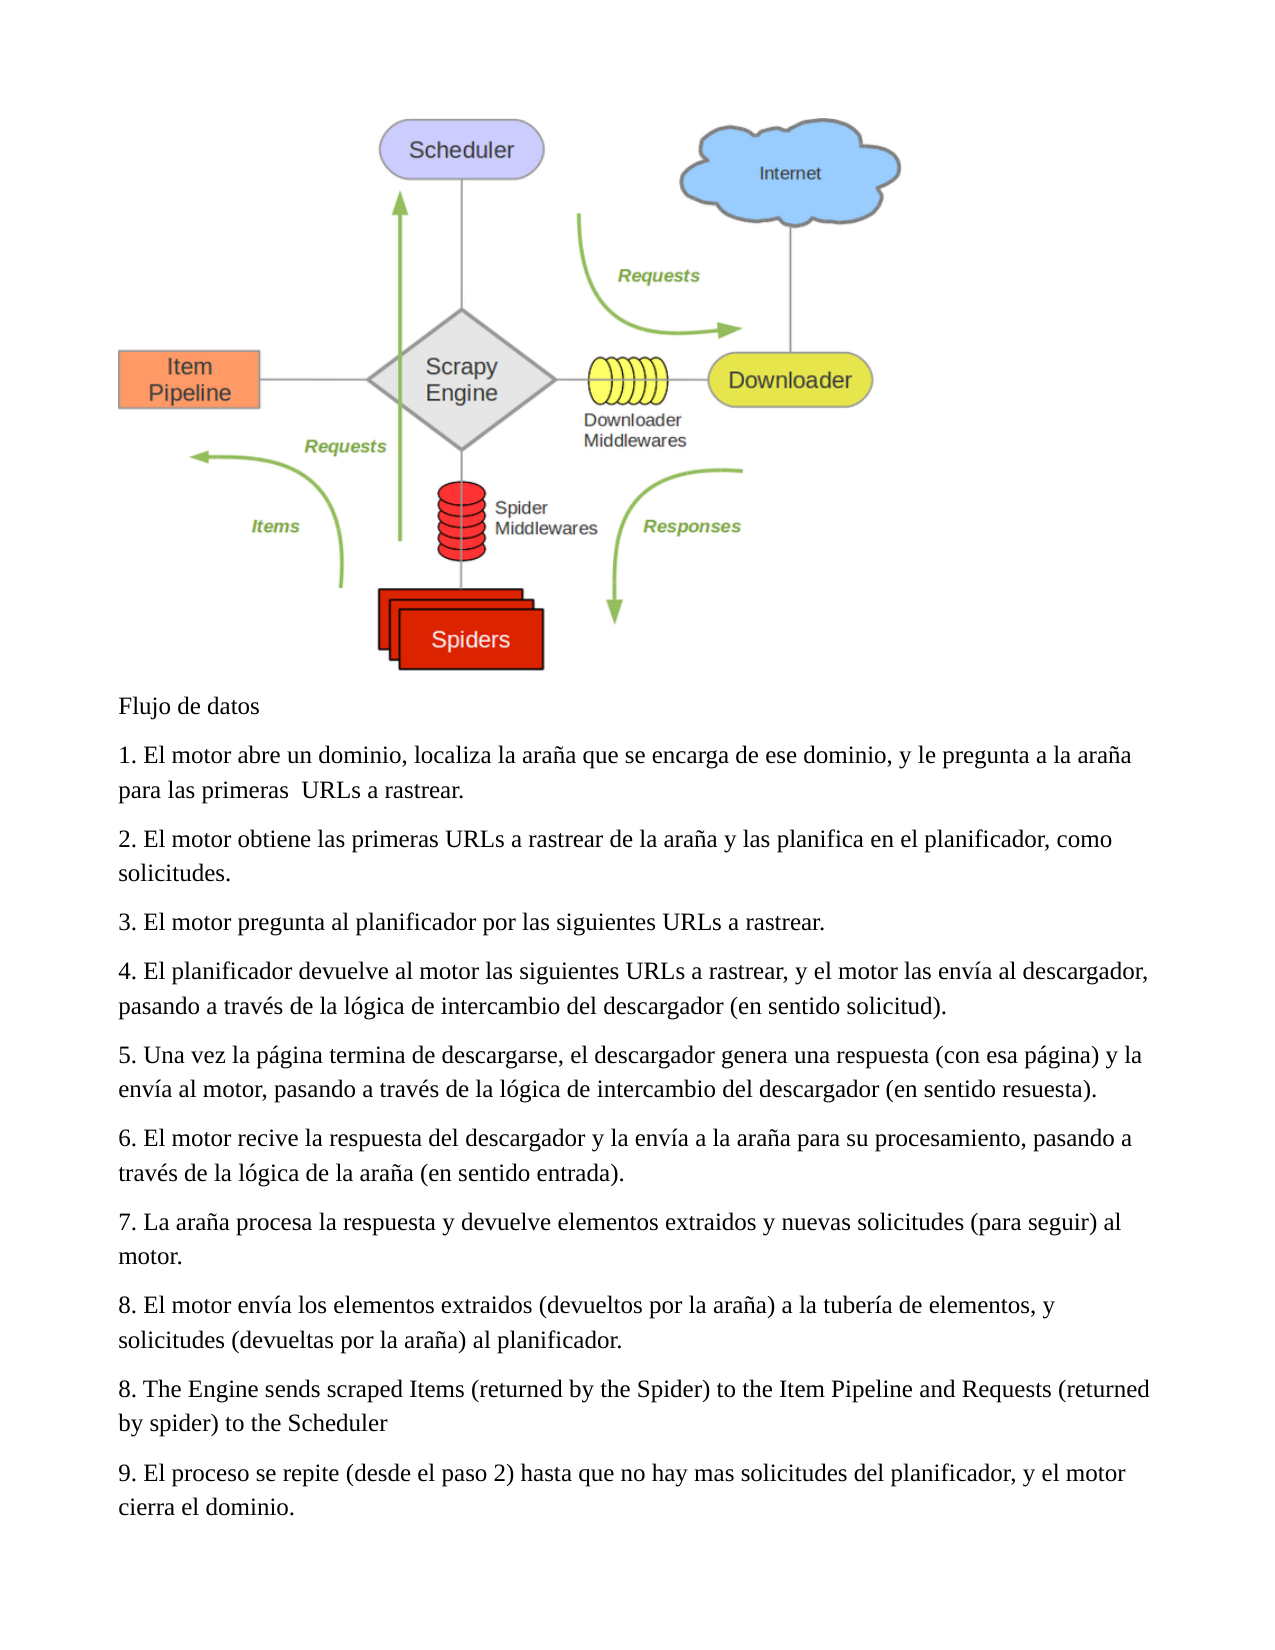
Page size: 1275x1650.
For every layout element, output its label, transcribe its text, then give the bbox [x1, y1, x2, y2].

text 5. Una vez la página termina de descargarse, el descargador genera una respuesta (con esa página) y la envía al motor, pasando a través de la lógica de intercambio del descargador (en sentido resuesta). [118, 1040, 1157, 1103]
text Flujo de datos [118, 691, 1157, 720]
text 8. El motor envía los elementos extraidos (devueltos por la araña) a la tubería de elementos, y solicitudes (devueltas por la araña) al planificador. [118, 1291, 1157, 1354]
text 2. El motor obtiene las primeras URLs a rastrear de la araña y las planifica en el planificador, como solicitudes. [118, 824, 1157, 887]
text 9. El proceso se repite (desde el paso 2) hasta que no hay mas solicitudes del planificador, y el motor cierra el dominio. [118, 1458, 1157, 1521]
text 7. La araña procesa la respuesta y devuelve elementos extraidos y nuevas solicitudes (para seguir) al motor. [118, 1207, 1157, 1270]
text 4. El planificador devuelve al motor las siguientes URLs a rastrear, y el motor las envía al descargador, pasando a través de la lógica de intercambio del descargador (en sentido solicitud). [118, 956, 1157, 1019]
text 8. The Engine sends scraped Items (returned by the Spider) to the Item Pipeline and Requests (returned by spider) to the Scheduler [118, 1374, 1157, 1437]
text 3. El motor pregunta al planificador por las siguientes URLs a rastrear. [118, 907, 1157, 936]
text 1. El motor abre un dominio, localiza la araña que se encarga de ese dominio, y le pregunta a la araña para las primeras URLs a rastrear. [118, 740, 1157, 803]
text 6. El motor recive la respuesta del descargador y la envía a la araña para su procesamiento, pasando a través de la lógica de la araña (en sentido entrada). [118, 1123, 1157, 1187]
picture [118, 118, 902, 671]
